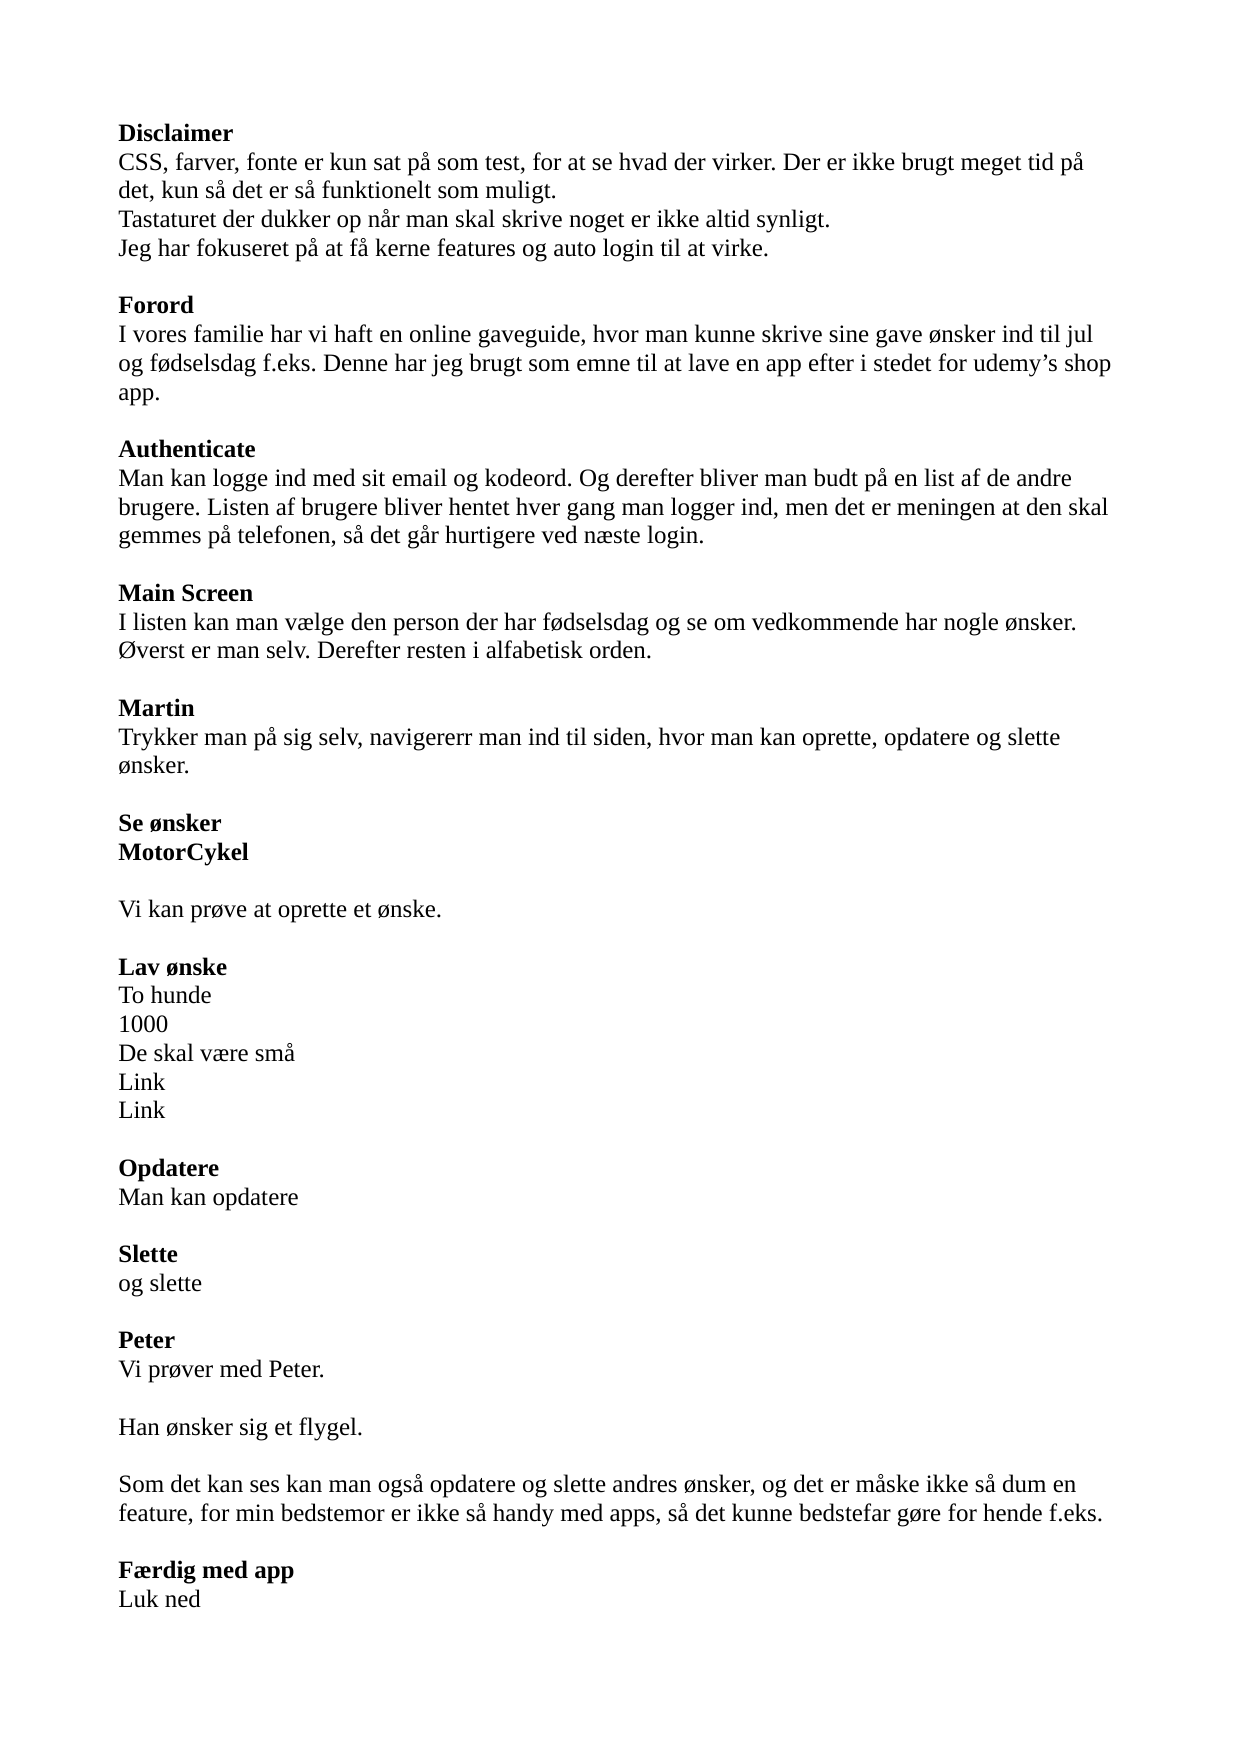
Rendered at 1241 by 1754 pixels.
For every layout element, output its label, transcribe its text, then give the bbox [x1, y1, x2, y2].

text Forord [118, 291, 1122, 319]
text De skal være små [118, 1038, 1122, 1067]
text Vi kan prøve at oprette et ønske. [118, 894, 1122, 923]
text Trykker man på sig selv, navigererr man ind til siden, hvor man kan oprette, opdatere og slette ønsker. [118, 722, 1122, 779]
text Disclaimer [118, 118, 1122, 147]
text I vores familie har vi haft en online gaveguide, hvor man kunne skrive sine gave ønsker ind til jul og fødselsdag f.eks. Denne har jeg brugt som emne til at lave en app efter i stedet for udemy’s shop app. [118, 319, 1122, 406]
text Han ønsker sig et flygel. [118, 1412, 1122, 1441]
text 1000 [118, 1009, 1122, 1038]
text Slette [118, 1239, 1122, 1268]
text Jeg har fokuseret på at få kerne features og auto login til at virke. [118, 233, 1122, 262]
text Øverst er man selv. Derefter resten i alfabetisk orden. [118, 636, 1122, 664]
text Peter [118, 1326, 1122, 1354]
text Opdatere [118, 1153, 1122, 1182]
text Vi prøver med Peter. [118, 1354, 1122, 1383]
text Man kan opdatere [118, 1182, 1122, 1211]
text CSS, farver, fonte er kun sat på som test, for at se hvad der virker. Der er ikke brugt meget tid på det, kun så det er så funktionelt som muligt. [118, 147, 1122, 204]
text Authenticate [118, 434, 1122, 463]
text Man kan logge ind med sit email og kodeord. Og derefter bliver man budt på en list af de andre brugere. Listen af brugere bliver hentet hver gang man logger ind, men det er meningen at den skal gemmes på telefonen, så det går hurtigere ved næste login. [118, 463, 1122, 549]
text Luk ned [118, 1584, 1122, 1613]
text Se ønsker [118, 808, 1122, 837]
text Martin [118, 693, 1122, 722]
text Link [118, 1096, 1122, 1124]
text Som det kan ses kan man også opdatere og slette andres ønsker, og det er måske ikke så dum en feature, for min bedstemor er ikke så handy med apps, så det kunne bedstefar gøre for hende f.eks. [118, 1469, 1122, 1527]
text og slette [118, 1268, 1122, 1297]
text Link [118, 1067, 1122, 1096]
text Main Screen [118, 578, 1122, 607]
text MotorCykel [118, 837, 1122, 866]
text To hunde [118, 981, 1122, 1009]
text Lav ønske [118, 952, 1122, 981]
text Tastaturet der dukker op når man skal skrive noget er ikke altid synligt. [118, 204, 1122, 233]
text I listen kan man vælge den person der har fødselsdag og se om vedkommende har nogle ønsker. [118, 607, 1122, 636]
text Færdig med app [118, 1556, 1122, 1584]
